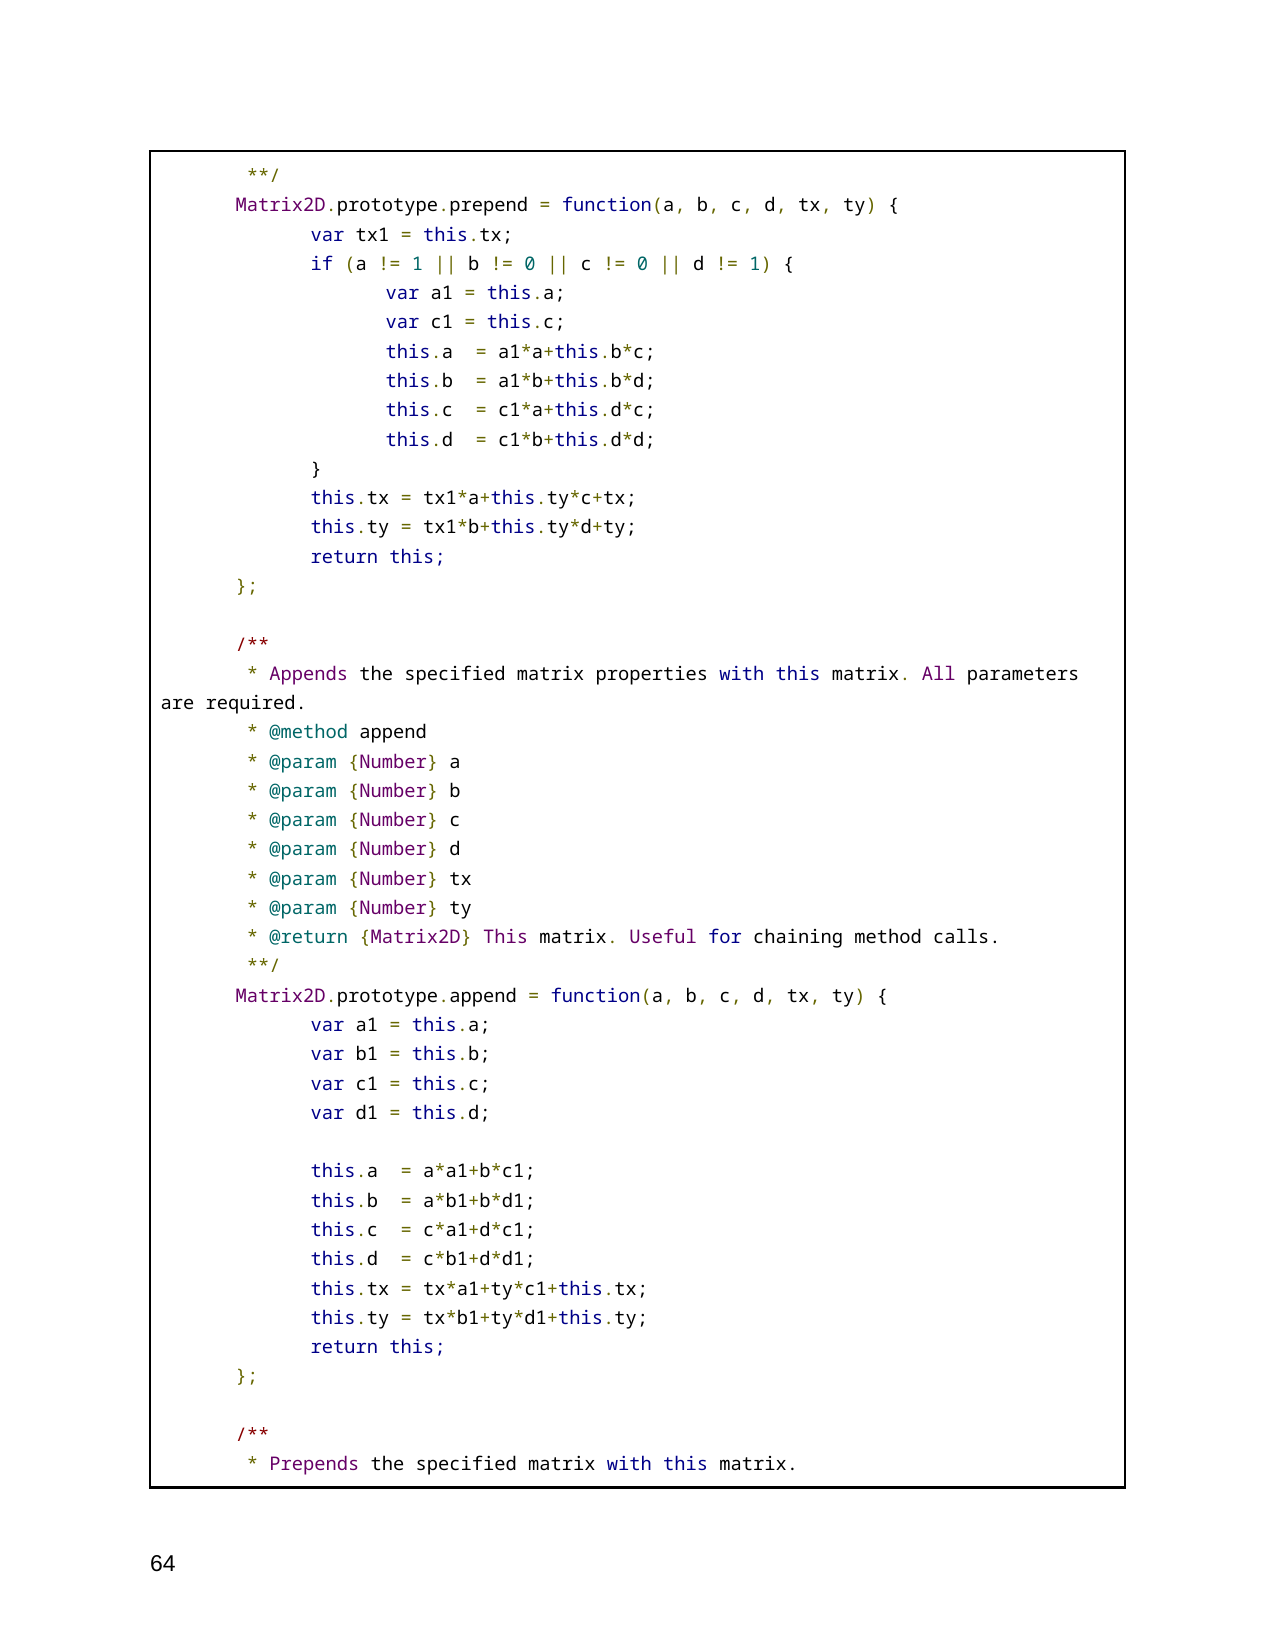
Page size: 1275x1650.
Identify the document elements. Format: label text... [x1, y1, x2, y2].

table_header **/ Matrix2D.prototype.prepend = function(a, b, c, d, tx, ty) { var tx1 = this.tx; if (a != 1 || b != 0 || c != 0 || d != 1) { var a1 = this.a; var c1 = this.c; this.a = a1*a+this.b*c; this.b = a1*b+this.b*d; this.c = c1*a+this.d*c; this.d = c1*b+this.d*d; } this.tx = tx1*a+this.ty*c+tx; this.ty = tx1*b+this.ty*d+ty; return this; }; /** * Appends the specified matrix properties with this matrix. All parameters are required. * @method append * @param {Number} a * @param {Number} b * @param {Number} c * @param {Number} d * @param {Number} tx * @param {Number} ty * @return {Matrix2D} This matrix. Useful for chaining method calls. **/ Matrix2D.prototype.append = function(a, b, c, d, tx, ty) { var a1 = this.a; var b1 = this.b; var c1 = this.c; var d1 = this.d; this.a = a*a1+b*c1; this.b = a*b1+b*d1; this.c = c*a1+d*c1; this.d = c*b1+d*d1; this.tx = tx*a1+ty*c1+this.tx; this.ty = tx*b1+ty*d1+this.ty; return this; }; /** * Prepends the specified matrix with this matrix. [151, 152, 1124, 1486]
